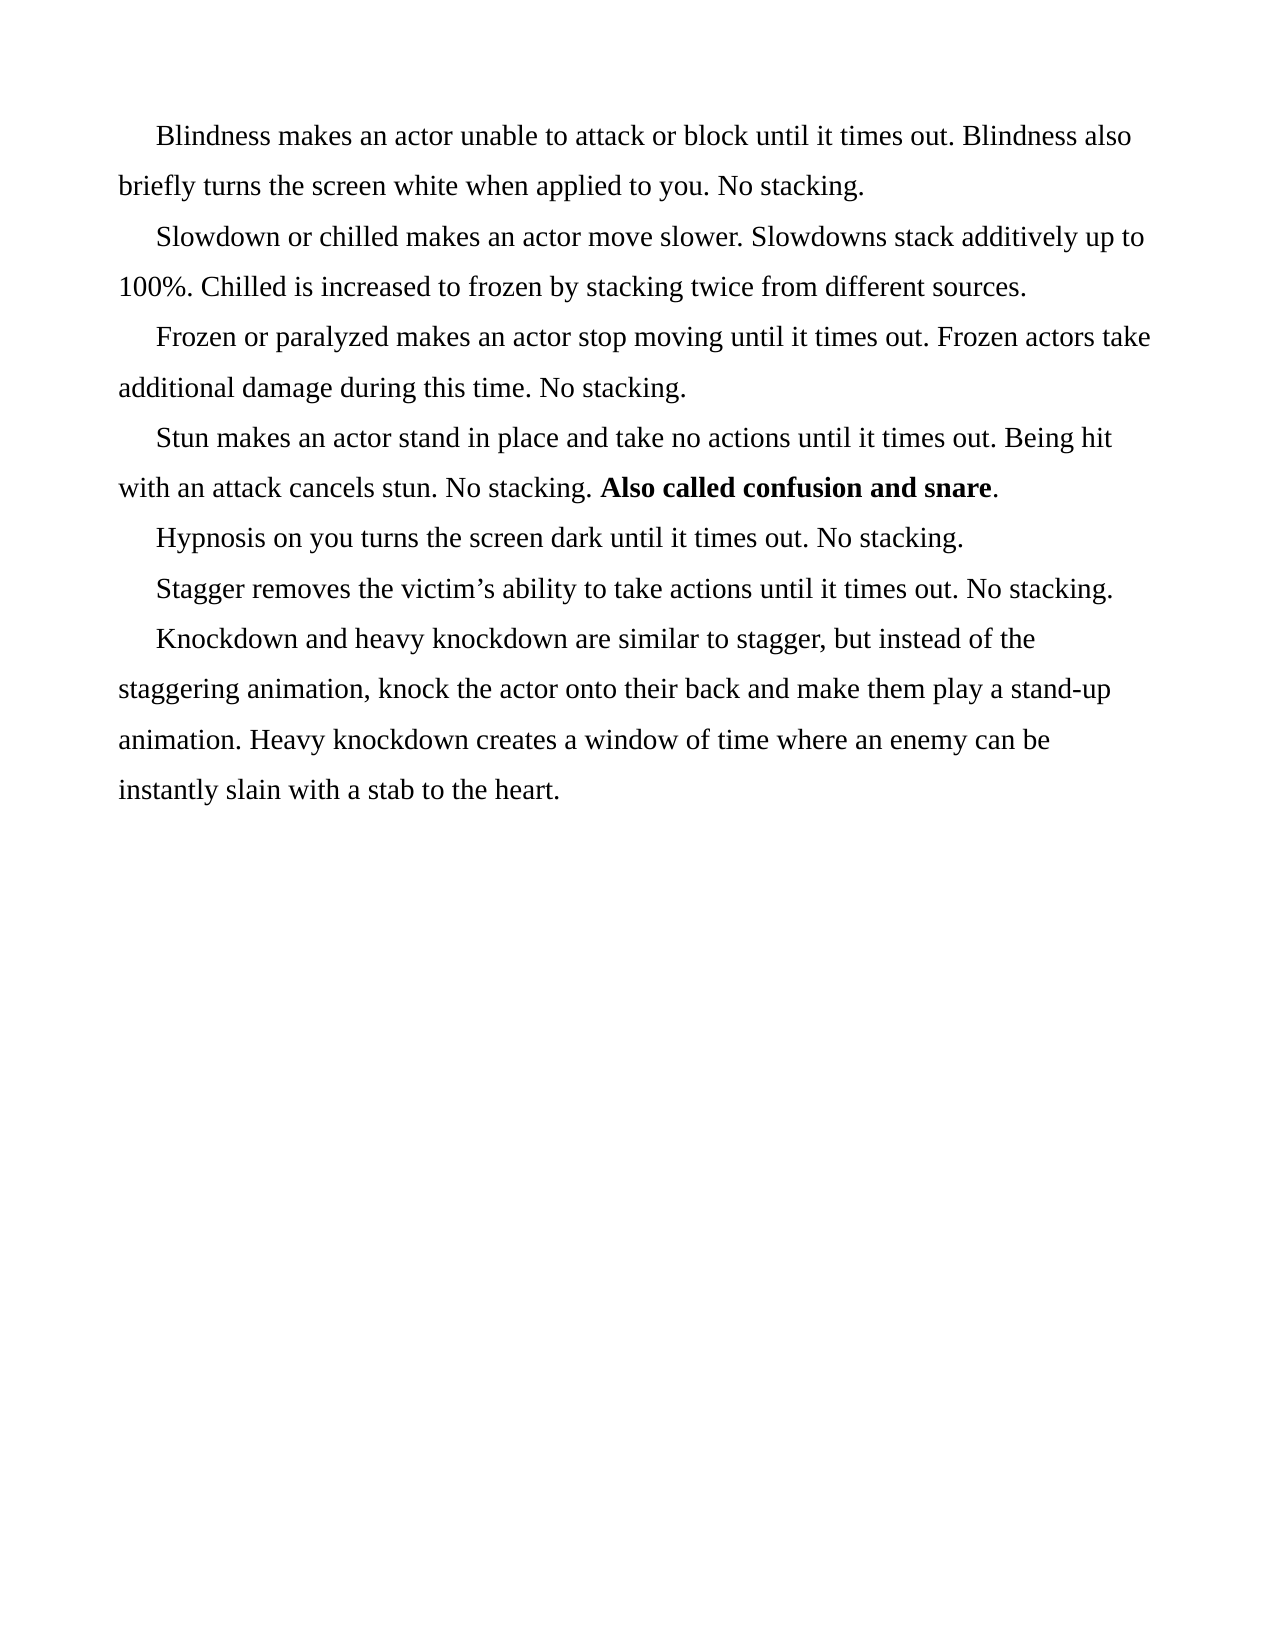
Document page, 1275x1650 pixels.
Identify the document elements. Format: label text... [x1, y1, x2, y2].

text Stagger removes the victim’s ability to take actions until it times out. No stacking. [118, 571, 1157, 604]
text Stun makes an actor stand in place and take no actions until it times out. Being hit with an attack cancels stun. No stacking. Also called confusion and snare. [118, 420, 1157, 504]
text Slowdown or chilled makes an actor move slower. Slowdowns stack additively up to 100%. Chilled is increased to frozen by stacking twice from different sources. [118, 219, 1157, 303]
text Hypnosis on you turns the screen dark until it times out. No stacking. [118, 521, 1157, 554]
text Blindness makes an actor unable to attack or block until it times out. Blindness also briefly turns the screen white when applied to you. No stacking. [118, 118, 1157, 202]
text Frozen or paralyzed makes an actor stop moving until it times out. Frozen actors take additional damage during this time. No stacking. [118, 319, 1157, 403]
text Knockdown and heavy knockdown are similar to stagger, but instead of the staggering animation, knock the actor onto their back and make them play a stand-up animation. Heavy knockdown creates a window of time where an enemy can be instantly slain with a stab to the heart. [118, 621, 1157, 806]
